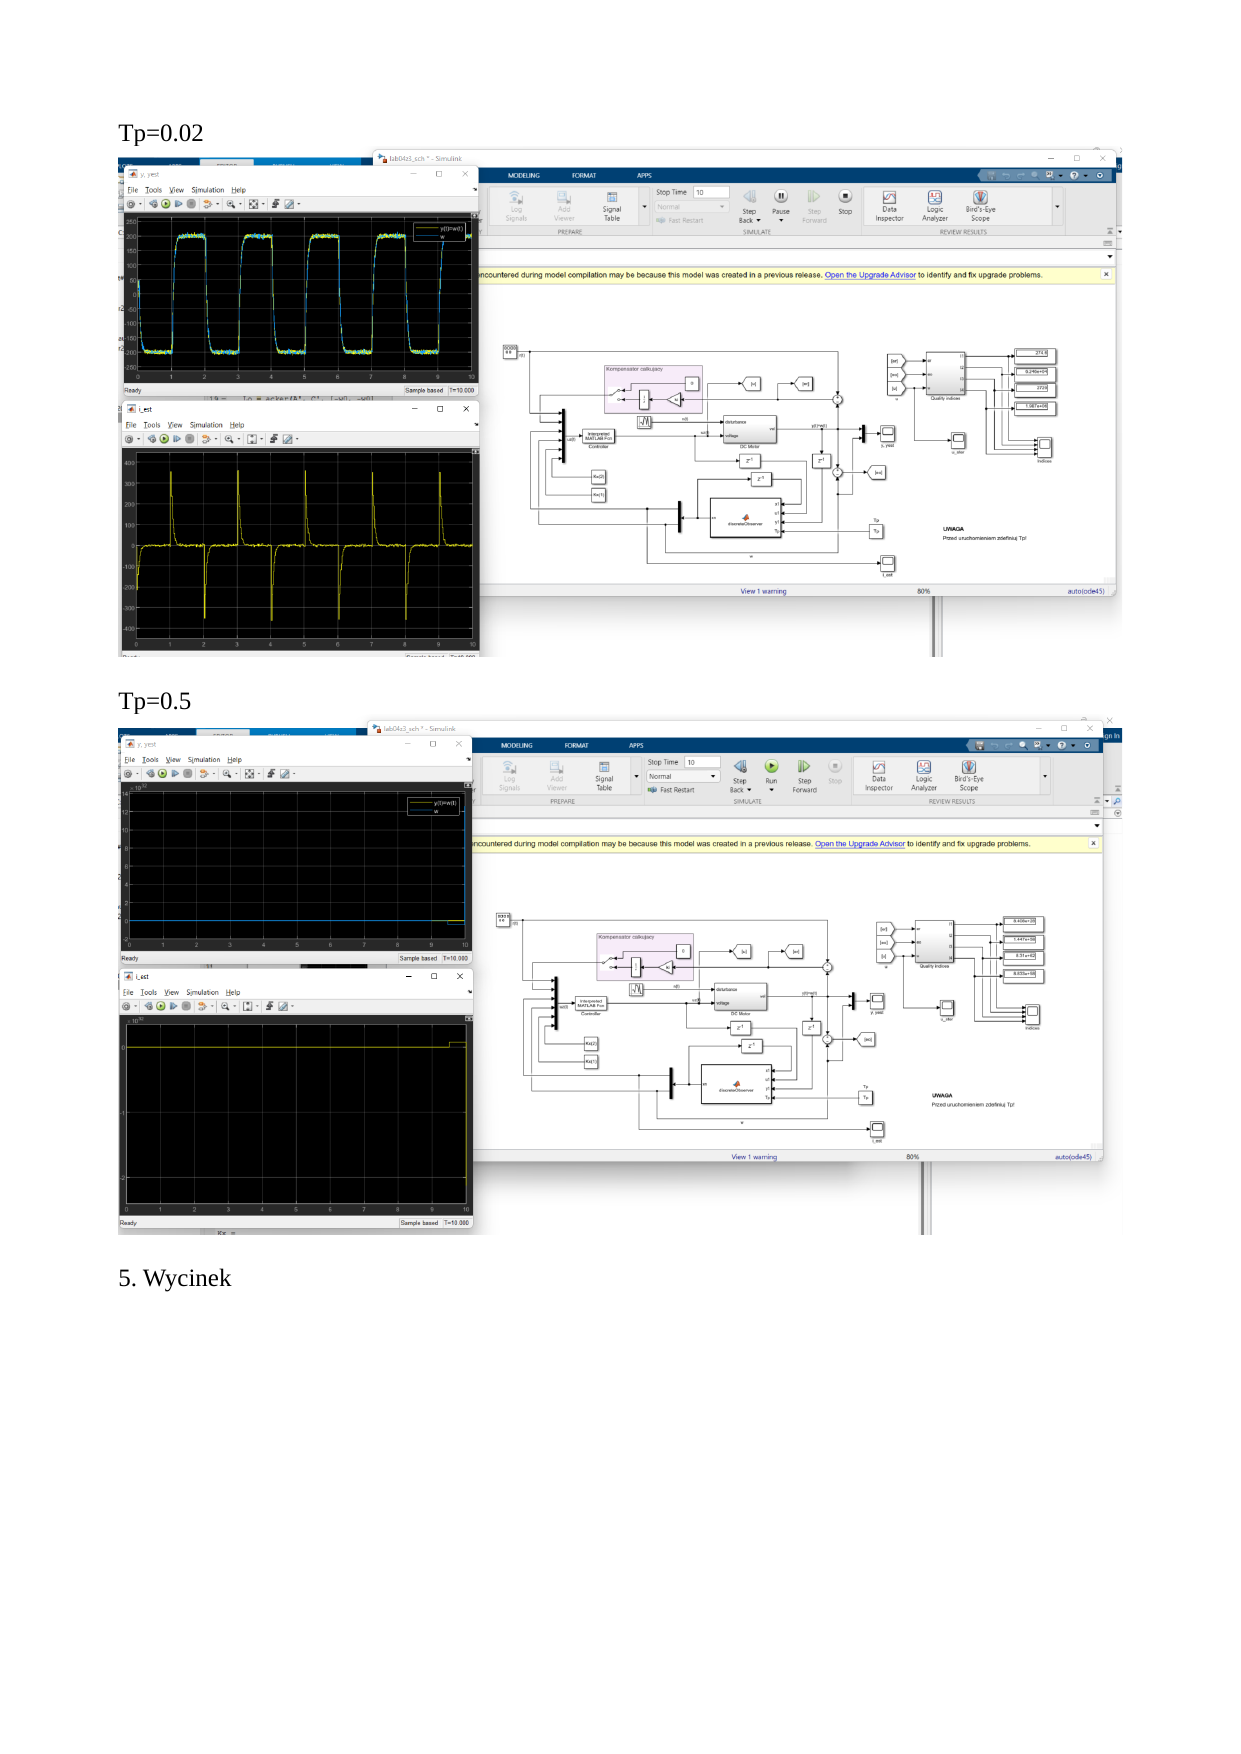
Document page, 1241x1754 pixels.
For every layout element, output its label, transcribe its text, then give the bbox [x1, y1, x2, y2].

text Tp=0.5 [118, 686, 1122, 714]
picture [118, 714, 1123, 1235]
text 5. Wycinek [118, 1263, 1122, 1292]
picture [118, 146, 1123, 657]
text Tp=0.02 [118, 118, 1122, 146]
